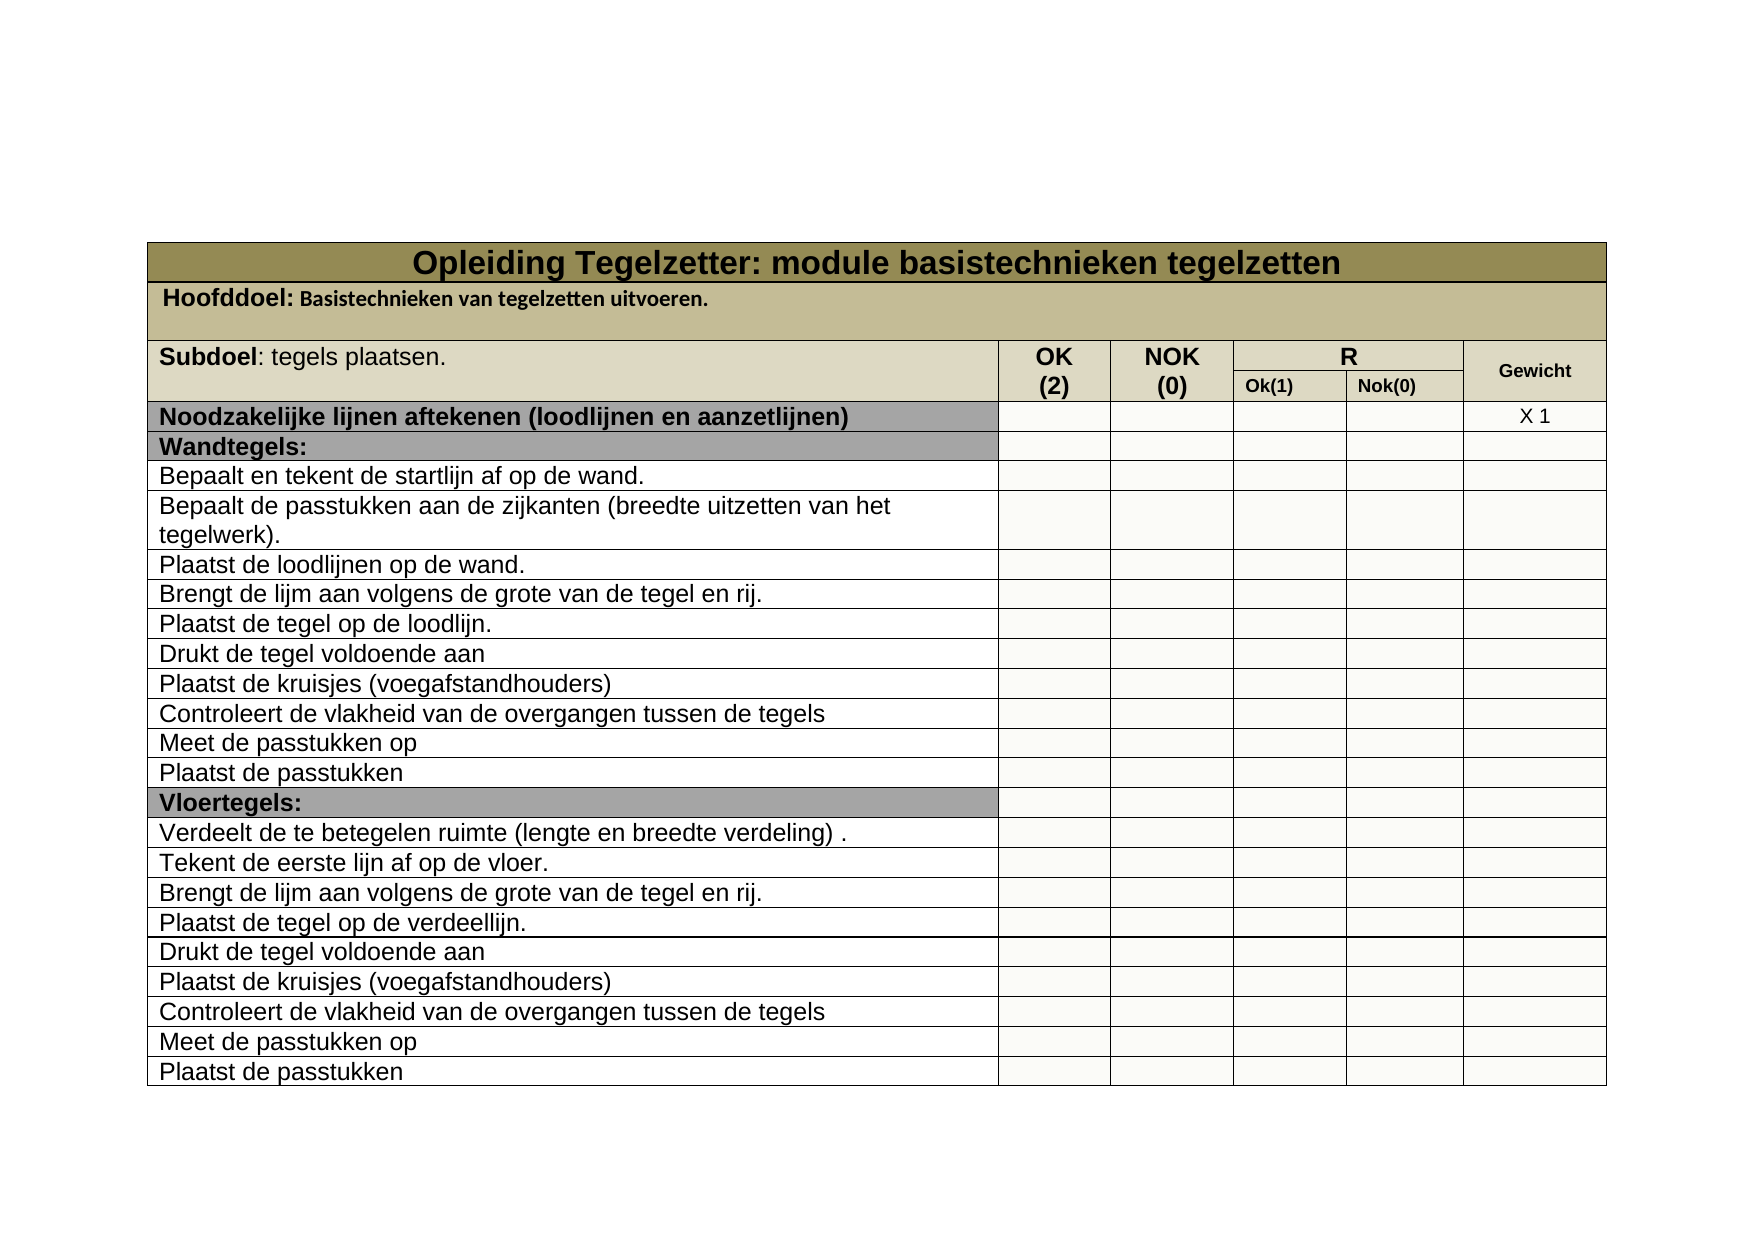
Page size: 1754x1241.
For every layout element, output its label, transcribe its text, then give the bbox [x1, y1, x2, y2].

table_cell [1464, 639, 1606, 668]
table_cell [1234, 1057, 1346, 1085]
table_cell [1464, 878, 1606, 907]
table_cell [1111, 788, 1233, 817]
table_cell [1347, 491, 1463, 549]
table_cell Plaatst de kruisjes (voegafstandhouders) [148, 967, 998, 996]
table_cell [1234, 461, 1346, 490]
table_cell [999, 788, 1110, 817]
table_cell [1234, 1027, 1346, 1056]
table_cell Bepaalt en tekent de startlijn af op de wand. [148, 461, 998, 490]
table_cell [1111, 878, 1233, 907]
table_cell Brengt de lijm aan volgens de grote van de tegel en rij. [148, 878, 998, 907]
table_cell Bepaalt de passtukken aan de zijkanten (breedte uitzetten van het tegelwerk). [148, 491, 998, 549]
table_cell [1347, 432, 1463, 460]
table_cell [1111, 848, 1233, 877]
table_cell NOK (0) [1111, 341, 1233, 401]
table_cell [1347, 609, 1463, 638]
table_cell [1347, 818, 1463, 847]
table_cell [1111, 550, 1233, 578]
table_cell [1347, 1057, 1463, 1085]
table_cell Controleert de vlakheid van de overgangen tussen de tegels [148, 997, 998, 1026]
table_cell Plaatst de tegel op de verdeellijn. [148, 908, 998, 936]
table_cell Meet de passtukken op [148, 1027, 998, 1056]
table_header Opleiding Tegelzetter: module basistechnieken tegelzetten [148, 243, 1606, 281]
table_cell [1464, 729, 1606, 757]
table_cell [1234, 878, 1346, 907]
table_cell [1234, 491, 1346, 549]
table_cell [1464, 432, 1606, 460]
table_cell [1234, 669, 1346, 698]
table_cell [1347, 848, 1463, 877]
table_cell [1464, 699, 1606, 727]
table_cell Plaatst de loodlijnen op de wand. [148, 550, 998, 578]
table_cell [1347, 402, 1463, 431]
table_cell [1234, 639, 1346, 668]
table_cell [1234, 550, 1346, 578]
table_cell [1347, 669, 1463, 698]
table_cell [999, 461, 1110, 490]
table_cell [1234, 758, 1346, 787]
table_cell [1464, 669, 1606, 698]
table_cell [1347, 461, 1463, 490]
table_cell Drukt de tegel voldoende aan [148, 938, 998, 966]
table_cell [1347, 1027, 1463, 1056]
table_cell [1464, 938, 1606, 966]
table_cell [999, 848, 1110, 877]
table_cell [1464, 491, 1606, 549]
table_cell [1347, 878, 1463, 907]
table_cell [1234, 997, 1346, 1026]
table_cell [1464, 1027, 1606, 1056]
table_cell [1464, 788, 1606, 817]
table_cell [999, 1057, 1110, 1085]
table_cell [1111, 818, 1233, 847]
table_cell [999, 550, 1110, 578]
table_cell [1347, 997, 1463, 1026]
table_cell [1234, 699, 1346, 727]
table_cell [1347, 967, 1463, 996]
table_cell Tekent de eerste lijn af op de vloer. [148, 848, 998, 877]
table_cell [999, 491, 1110, 549]
table_cell [1111, 432, 1233, 460]
table_cell [1111, 461, 1233, 490]
table_cell Controleert de vlakheid van de overgangen tussen de tegels [148, 699, 998, 727]
table_cell Subdoel: tegels plaatsen. [148, 341, 998, 401]
table_cell Brengt de lijm aan volgens de grote van de tegel en rij. [148, 580, 998, 608]
table_cell X 1 [1464, 402, 1606, 431]
table_cell Plaatst de passtukken [148, 1057, 998, 1085]
table_cell [999, 938, 1110, 966]
table_cell [1234, 967, 1346, 996]
table_cell [1111, 1057, 1233, 1085]
table_cell [1464, 818, 1606, 847]
table_cell [1234, 908, 1346, 936]
table_cell [1111, 402, 1233, 431]
table_cell [1347, 729, 1463, 757]
table_cell [1347, 580, 1463, 608]
table_cell [1234, 432, 1346, 460]
table_cell Noodzakelijke lijnen aftekenen (loodlijnen en aanzetlijnen) [148, 402, 998, 431]
table_cell [1347, 938, 1463, 966]
table_cell [999, 758, 1110, 787]
table_cell Hoofddoel: Basistechnieken van tegelzetten uitvoeren. [148, 283, 1606, 340]
table_cell [1464, 550, 1606, 578]
table_cell [999, 639, 1110, 668]
table_cell [1347, 550, 1463, 578]
table_cell [999, 729, 1110, 757]
table_cell [1111, 1027, 1233, 1056]
table_cell [1111, 580, 1233, 608]
table_cell [1111, 729, 1233, 757]
table_cell [1464, 609, 1606, 638]
table_cell [1347, 908, 1463, 936]
table_cell [1464, 580, 1606, 608]
table_cell [1464, 461, 1606, 490]
table_cell [999, 818, 1110, 847]
table_cell [1464, 997, 1606, 1026]
table_cell Drukt de tegel voldoende aan [148, 639, 998, 668]
table_cell [1111, 609, 1233, 638]
table_cell Plaatst de tegel op de loodlijn. [148, 609, 998, 638]
table_cell Plaatst de passtukken [148, 758, 998, 787]
table_cell [1111, 669, 1233, 698]
table_cell [1464, 1057, 1606, 1085]
table_cell [1234, 848, 1346, 877]
table_cell Ok(1) [1234, 371, 1346, 401]
table_cell [1111, 938, 1233, 966]
table_cell [1234, 818, 1346, 847]
table_cell [999, 1027, 1110, 1056]
table_cell [1234, 938, 1346, 966]
table_cell [999, 878, 1110, 907]
table_cell [1464, 967, 1606, 996]
table_cell [1234, 402, 1346, 431]
table_cell Verdeelt de te betegelen ruimte (lengte en breedte verdeling) . [148, 818, 998, 847]
table_cell [1234, 609, 1346, 638]
table_cell Nok(0) [1347, 371, 1463, 401]
table_cell [999, 669, 1110, 698]
table_cell OK (2) [999, 341, 1110, 401]
table_cell [999, 580, 1110, 608]
table_cell Wandtegels: [148, 432, 998, 460]
table_cell [1111, 699, 1233, 727]
table_cell [1234, 788, 1346, 817]
table_cell [999, 908, 1110, 936]
table_cell Meet de passtukken op [148, 729, 998, 757]
table_cell [1111, 639, 1233, 668]
table_cell Gewicht [1464, 341, 1606, 401]
table_cell [1111, 997, 1233, 1026]
table_cell R [1234, 341, 1463, 370]
table_cell [999, 699, 1110, 727]
table_cell [999, 402, 1110, 431]
table_cell [999, 432, 1110, 460]
table_cell [1234, 729, 1346, 757]
table_cell [999, 609, 1110, 638]
table_cell [1234, 580, 1346, 608]
table_cell [1347, 788, 1463, 817]
table_cell [1111, 908, 1233, 936]
table_cell [1347, 639, 1463, 668]
table_cell [1464, 848, 1606, 877]
table_cell [1347, 758, 1463, 787]
table_cell [1464, 908, 1606, 936]
table_cell Plaatst de kruisjes (voegafstandhouders) [148, 669, 998, 698]
table_cell [1111, 967, 1233, 996]
table_cell [1111, 491, 1233, 549]
table_cell [1111, 758, 1233, 787]
table_cell [999, 997, 1110, 1026]
table_cell [1347, 699, 1463, 727]
table_cell [999, 967, 1110, 996]
table_cell [1464, 758, 1606, 787]
table_cell Vloertegels: [148, 788, 998, 817]
